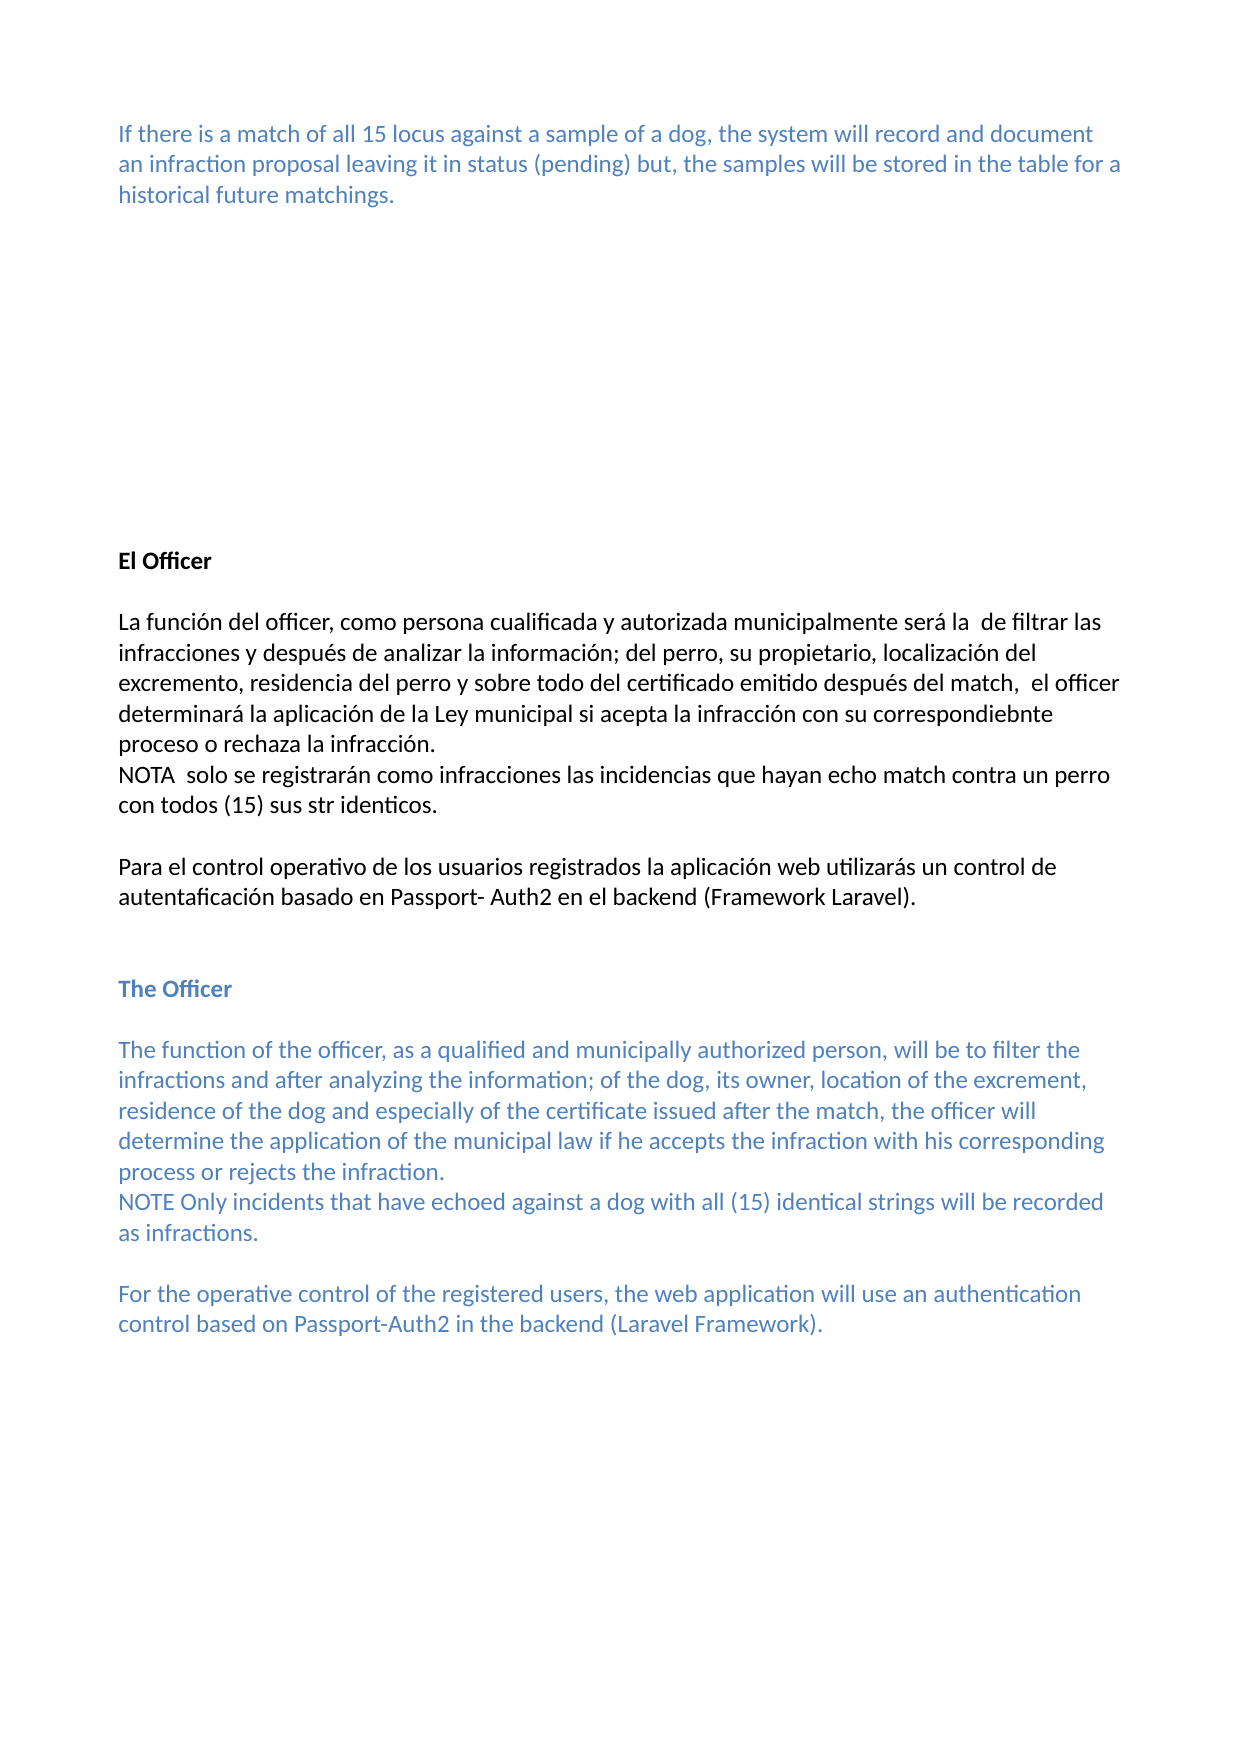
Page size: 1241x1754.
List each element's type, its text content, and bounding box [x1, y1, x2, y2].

text If there is a match of all 15 locus against a sample of a dog, the system will record and document an infraction proposal leaving it in status (pending) but, the samples will be stored in the table for a historical future matchings. [118, 118, 1122, 210]
text El Officer [118, 545, 1122, 576]
text The Officer [118, 973, 1122, 1003]
text NOTE Only incidents that have echoed against a dog with all (15) identical strings will be recorded as infractions. [118, 1186, 1122, 1247]
text For the operative control of the registered users, the web application will use an authentication control based on Passport-Auth2 in the backend (Laravel Framework). [118, 1278, 1122, 1339]
text La función del officer, como persona cualificada y autorizada municipalmente será la de filtrar las infracciones y después de analizar la información; del perro, su propietario, localización del excremento, residencia del perro y sobre todo del certificado emitido después del match, el officer determinará la aplicación de la Ley municipal si acepta la infracción con su correspondiebnte proceso o rechaza la infracción. [118, 606, 1122, 759]
text The function of the officer, as a qualified and municipally authorized person, will be to filter the infractions and after analyzing the information; of the dog, its owner, location of the excrement, residence of the dog and especially of the certificate issued after the match, the officer will determine the application of the municipal law if he accepts the infraction with his corresponding process or rejects the infraction. [118, 1034, 1122, 1186]
text NOTA solo se registrarán como infracciones las incidencias que hayan echo match contra un perro con todos (15) sus str identicos. [118, 759, 1122, 820]
text Para el control operativo de los usuarios registrados la aplicación web utilizarás un control de autentaficación basado en Passport- Auth2 en el backend (Framework Laravel). [118, 851, 1122, 912]
